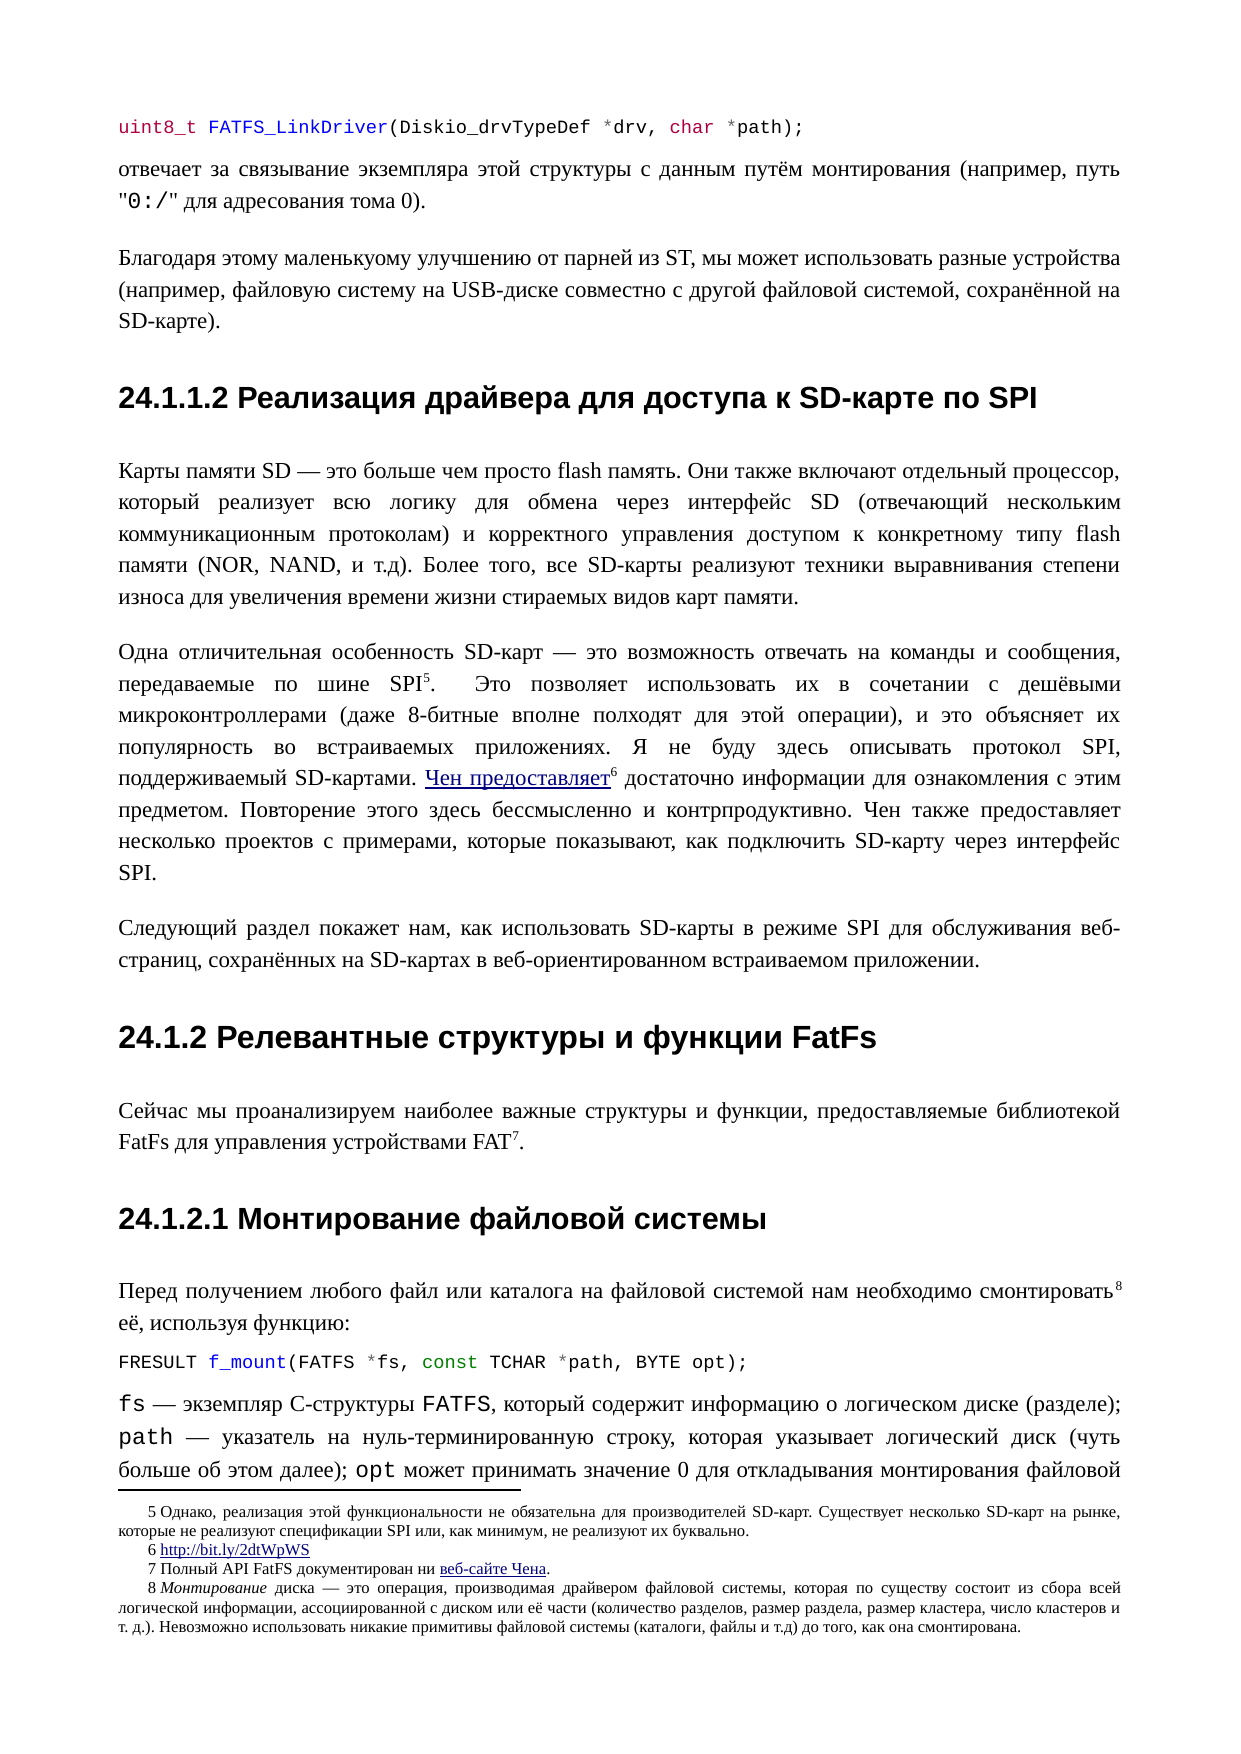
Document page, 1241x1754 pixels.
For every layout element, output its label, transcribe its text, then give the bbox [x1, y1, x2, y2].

text uint8_t FATFS_LinkDriver(Diskio_drvTypeDef *drv, char *path); [118, 118, 1122, 139]
text Благодаря этому маленькуому улучшению от парней из ST, мы может использовать разные устройства (например, файловую систему на USB-диске совместно с другой файловой системой, сохранённой на SD-карте). [118, 244, 1122, 334]
text Перед получением любого файл или каталога на файловой системой нам необходимо смонтировать её, используя функцию: [118, 1278, 1122, 1336]
text Полный API FatFS документирован ни веб-сайте Чена. [118, 1559, 1122, 1578]
text http://bit.ly/2dtWpWS [118, 1540, 1122, 1559]
subtitle 24.1.1.2 Реализация драйвера для доступа к SD-карте по SPI [118, 380, 1122, 416]
text Следующий раздел покажет нам, как использовать SD-карты в режиме SPI для обслуживания веб-страниц, сохранённых на SD-картах в веб-ориентированном встраиваемом приложении. [118, 914, 1122, 972]
subtitle 24.1.2 Релевантные структуры и функции FatFs [118, 1018, 1122, 1055]
text Монтирование диска — это операция, производимая драйвером файловой системы, которая по существу состоит из сбора всей логической информации, ассоциированной с диском или её части (количество разделов, размер раздела, размер кластера, число кластеров и т. д.). Невозможно использовать никакие примитивы файловой системы (каталоги, файлы и т.д) до того, как она смонтирована. [118, 1578, 1122, 1636]
text Сейчас мы проанализируем наиболее важные структуры и функции, предоставляемые библиотекой FatFs для управления устройствами FAT. [118, 1097, 1122, 1154]
subtitle 24.1.2.1 Монтирование файловой системы [118, 1201, 1122, 1236]
text отвечает за связывание экземпляра этой структуры с данным путём монтирования (например, путь "0:/" для адресования тома 0). [118, 155, 1122, 215]
text Карты памяти SD — это больше чем просто flash память. Они также включают отдельный процессор, который реализует всю логику для обмена через интерфейс SD (отвечающий нескольким коммуникационным протоколам) и корректного управления доступом к конкретному типу flash памяти (NOR, NAND, и т.д). Более того, все SD-карты реализуют техники выравнивания степени износа для увеличения времени жизни стираемых видов карт памяти. [118, 457, 1122, 609]
text fs — экземпляр C-структуры FATFS, который содержит информацию о логическом диске (разделе); path — указатель на нуль-терминированную строку, которая указывает логический диск (чуть больше об этом далее); opt может принимать значение 0 для откладывания монтирования файловой [118, 1390, 1122, 1485]
text FRESULT f_mount(FATFS *fs, const TCHAR *path, BYTE opt); [118, 1352, 1122, 1374]
text Однако, реализация этой функциональности не обязательна для производителей SD-карт. Существует несколько SD-карт на рынке, которые не реализуют спецификации SPI или, как минимум, не реализуют их буквально. [118, 1502, 1122, 1540]
text Одна отличительная особенность SD-карт — это возможность отвечать на команды и сообщения, передаваемые по шине SPI. Это позволяет использовать их в сочетании с дешёвыми микроконтроллерами (даже 8-битные вполне полходят для этой операции), и это объясняет их популярность во встраиваемых приложениях. Я не буду здесь описывать протокол SPI, поддерживаемый SD-картами. Чен предоставляет достаточно информации для ознакомления с этим предметом. Повторение этого здесь бессмысленно и контрпродуктивно. Чен также предоставляет несколько проектов с примерами, которые показывают, как подключить SD-карту через интерфейс SPI. [118, 638, 1122, 885]
